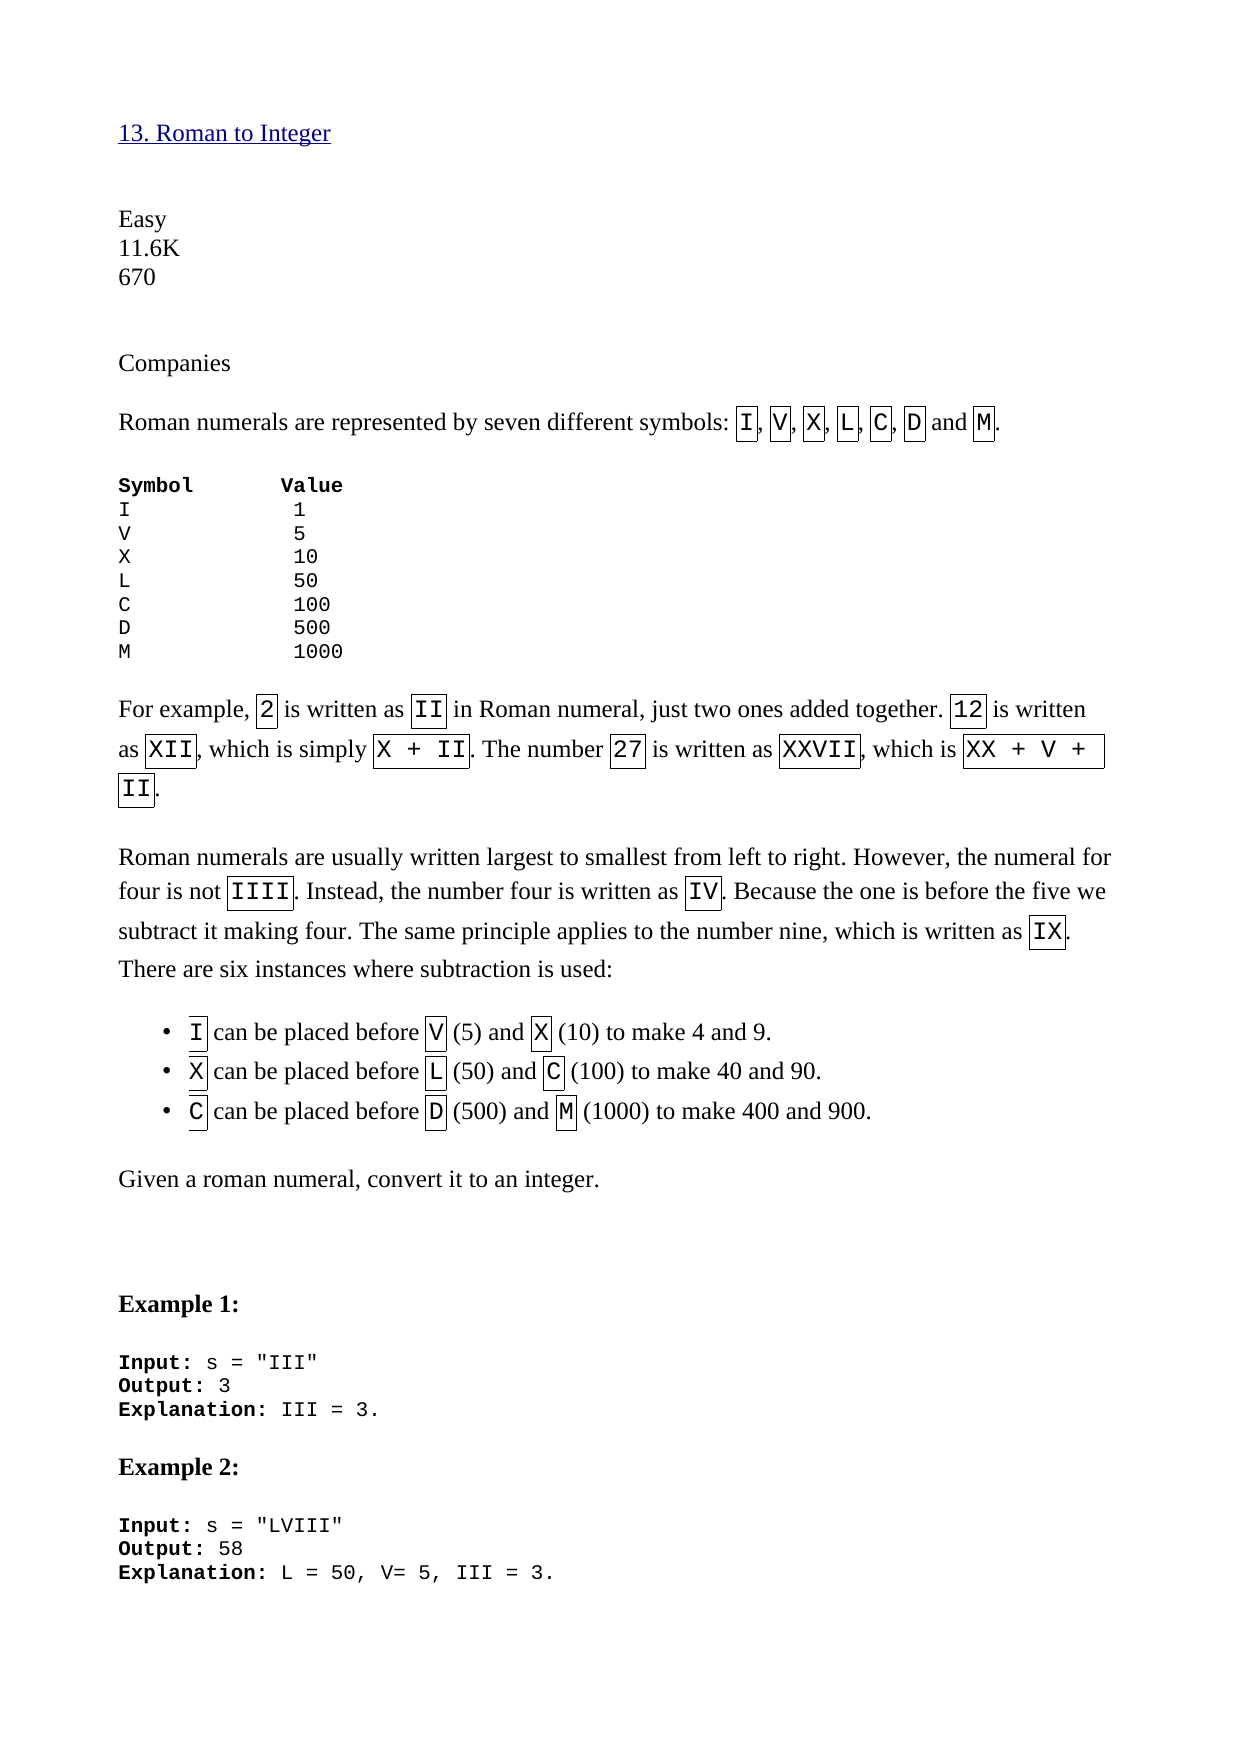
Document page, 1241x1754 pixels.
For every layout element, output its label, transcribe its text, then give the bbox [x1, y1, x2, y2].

text D [905, 407, 925, 441]
text , [758, 406, 770, 441]
list X can be placed before L (50) and C (100) to make 40 and 90. [208, 1056, 425, 1090]
list C can be placed before D (500) and M (1000) to make 400 and 900. [208, 1095, 425, 1130]
text . [995, 406, 1122, 441]
list I can be placed before V (5) and X (10) to make 4 and 9. [208, 1016, 425, 1051]
text , [859, 406, 870, 441]
text Companies [118, 348, 1122, 377]
text 670 [118, 262, 1122, 291]
list I can be placed before V (5) and X (10) to make 4 and 9. [552, 1016, 1122, 1051]
list C can be placed before D (500) and M (1000) to make 400 and 900. [447, 1095, 556, 1130]
text , [791, 406, 803, 441]
text Input: s = "III" [118, 1352, 1122, 1375]
text For example, 2 is written as II in Roman numeral, just two ones added together. 12 is written as XII, which is simply X + II. The number 27 is written as XXVII, which is XX + V + II. [118, 694, 1122, 807]
text L 50 [118, 570, 1122, 593]
text 11.6K [118, 233, 1122, 262]
list X can be placed before L (50) and C (100) to make 40 and 90. [447, 1056, 543, 1090]
list C can be placed before D (500) and M (1000) to make 400 and 900. [162, 1095, 207, 1130]
text , [825, 406, 837, 441]
text M [974, 407, 994, 441]
text I [737, 407, 757, 441]
text Output: 3 [118, 1375, 1122, 1399]
text Example 2: [118, 1452, 1122, 1481]
text V 5 [118, 523, 1122, 546]
text X 10 [118, 546, 1122, 570]
list C can be placed before D (500) and M (1000) to make 400 and 900. [577, 1095, 1122, 1130]
list I can be placed before V (5) and X (10) to make 4 and 9. [447, 1016, 531, 1051]
text Given a roman numeral, convert it to an integer. [118, 1164, 1122, 1193]
text 13. Roman to Integer [118, 118, 1122, 147]
text C 100 [118, 593, 1122, 617]
text V [771, 407, 790, 441]
text Output: 58 [118, 1538, 1122, 1562]
text D 500 [118, 617, 1122, 641]
list X can be placed before L (50) and C (100) to make 40 and 90. [565, 1056, 1122, 1090]
text , [892, 406, 904, 441]
list I can be placed before V (5) and X (10) to make 4 and 9. [162, 1016, 207, 1051]
list X can be placed before L (50) and C (100) to make 40 and 90. [162, 1056, 207, 1090]
text Explanation: III = 3. [118, 1399, 1122, 1423]
text C [871, 407, 891, 441]
text Explanation: L = 50, V= 5, III = 3. [118, 1562, 1122, 1586]
text Example 1: [118, 1289, 1122, 1318]
text Roman numerals are represented by seven different symbols: [118, 406, 736, 441]
text Easy [118, 204, 1122, 233]
text L [838, 407, 858, 441]
text M 1000 [118, 641, 1122, 664]
text X [804, 407, 824, 441]
text I 1 [118, 499, 1122, 523]
text Input: s = "LVIII" [118, 1515, 1122, 1538]
text Roman numerals are usually written largest to smallest from left to right. However, the numeral for four is not IIII. Instead, the number four is written as IV. Because the one is before the five we subtract it making four. The same principle applies to the number nine, which is written as IX. There are six instances where subtraction is used: [118, 842, 1122, 983]
text and [926, 406, 973, 441]
text Symbol Value [118, 475, 1122, 499]
